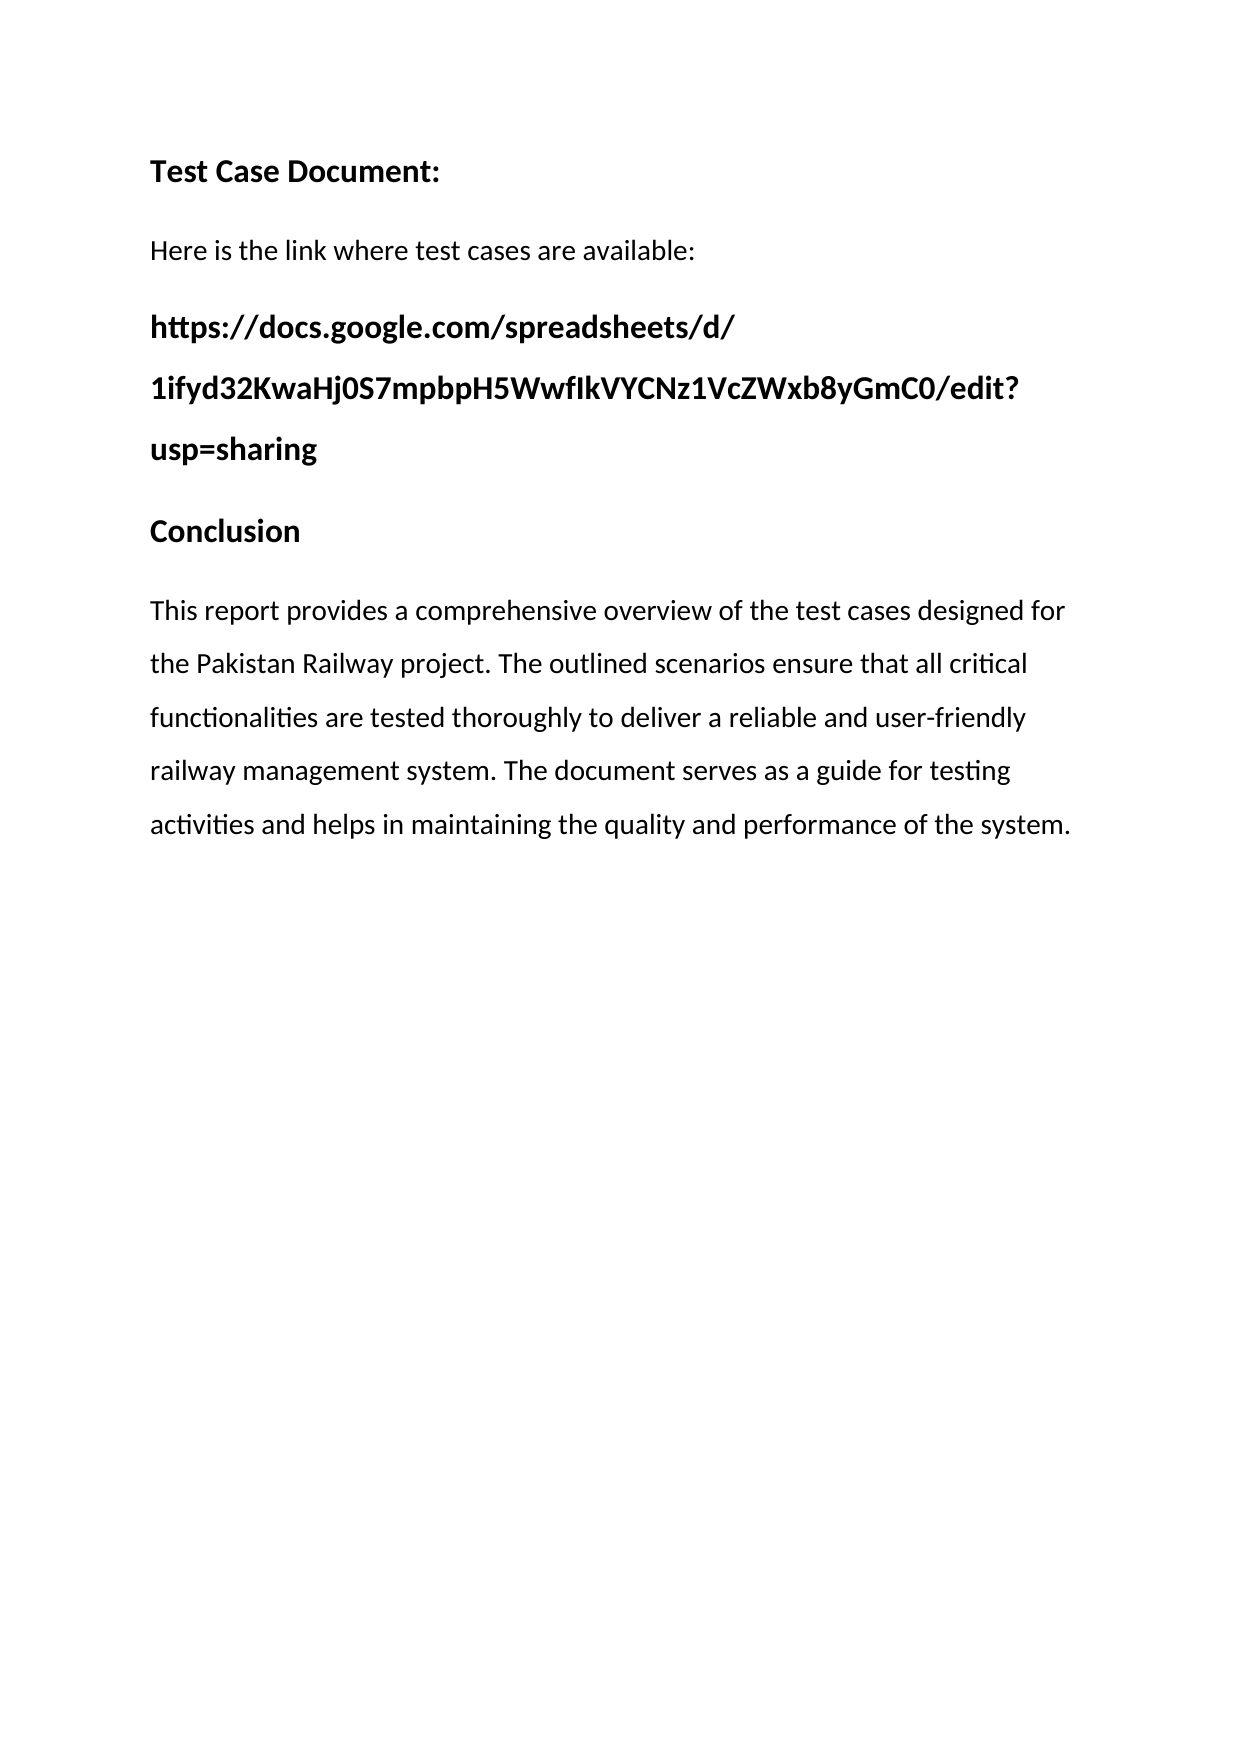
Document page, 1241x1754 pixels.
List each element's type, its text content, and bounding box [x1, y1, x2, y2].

text Test Case Document: [150, 150, 1090, 191]
text Conclusion [150, 510, 1090, 551]
text https://docs.google.com/spreadsheets/d/1ifyd32KwaHj0S7mpbpH5WwfIkVYCNz1VcZWxb8yGmC0/edit?usp=sharing [150, 306, 1090, 469]
text This report provides a comprehensive overview of the test cases designed for the Pakistan Railway project. The outlined scenarios ensure that all critical functionalities are tested thoroughly to deliver a reliable and user-friendly railway management system. The document serves as a guide for testing activities and helps in maintaining the quality and performance of the system. [150, 592, 1090, 841]
text Here is the link where test cases are available: [150, 232, 1090, 267]
